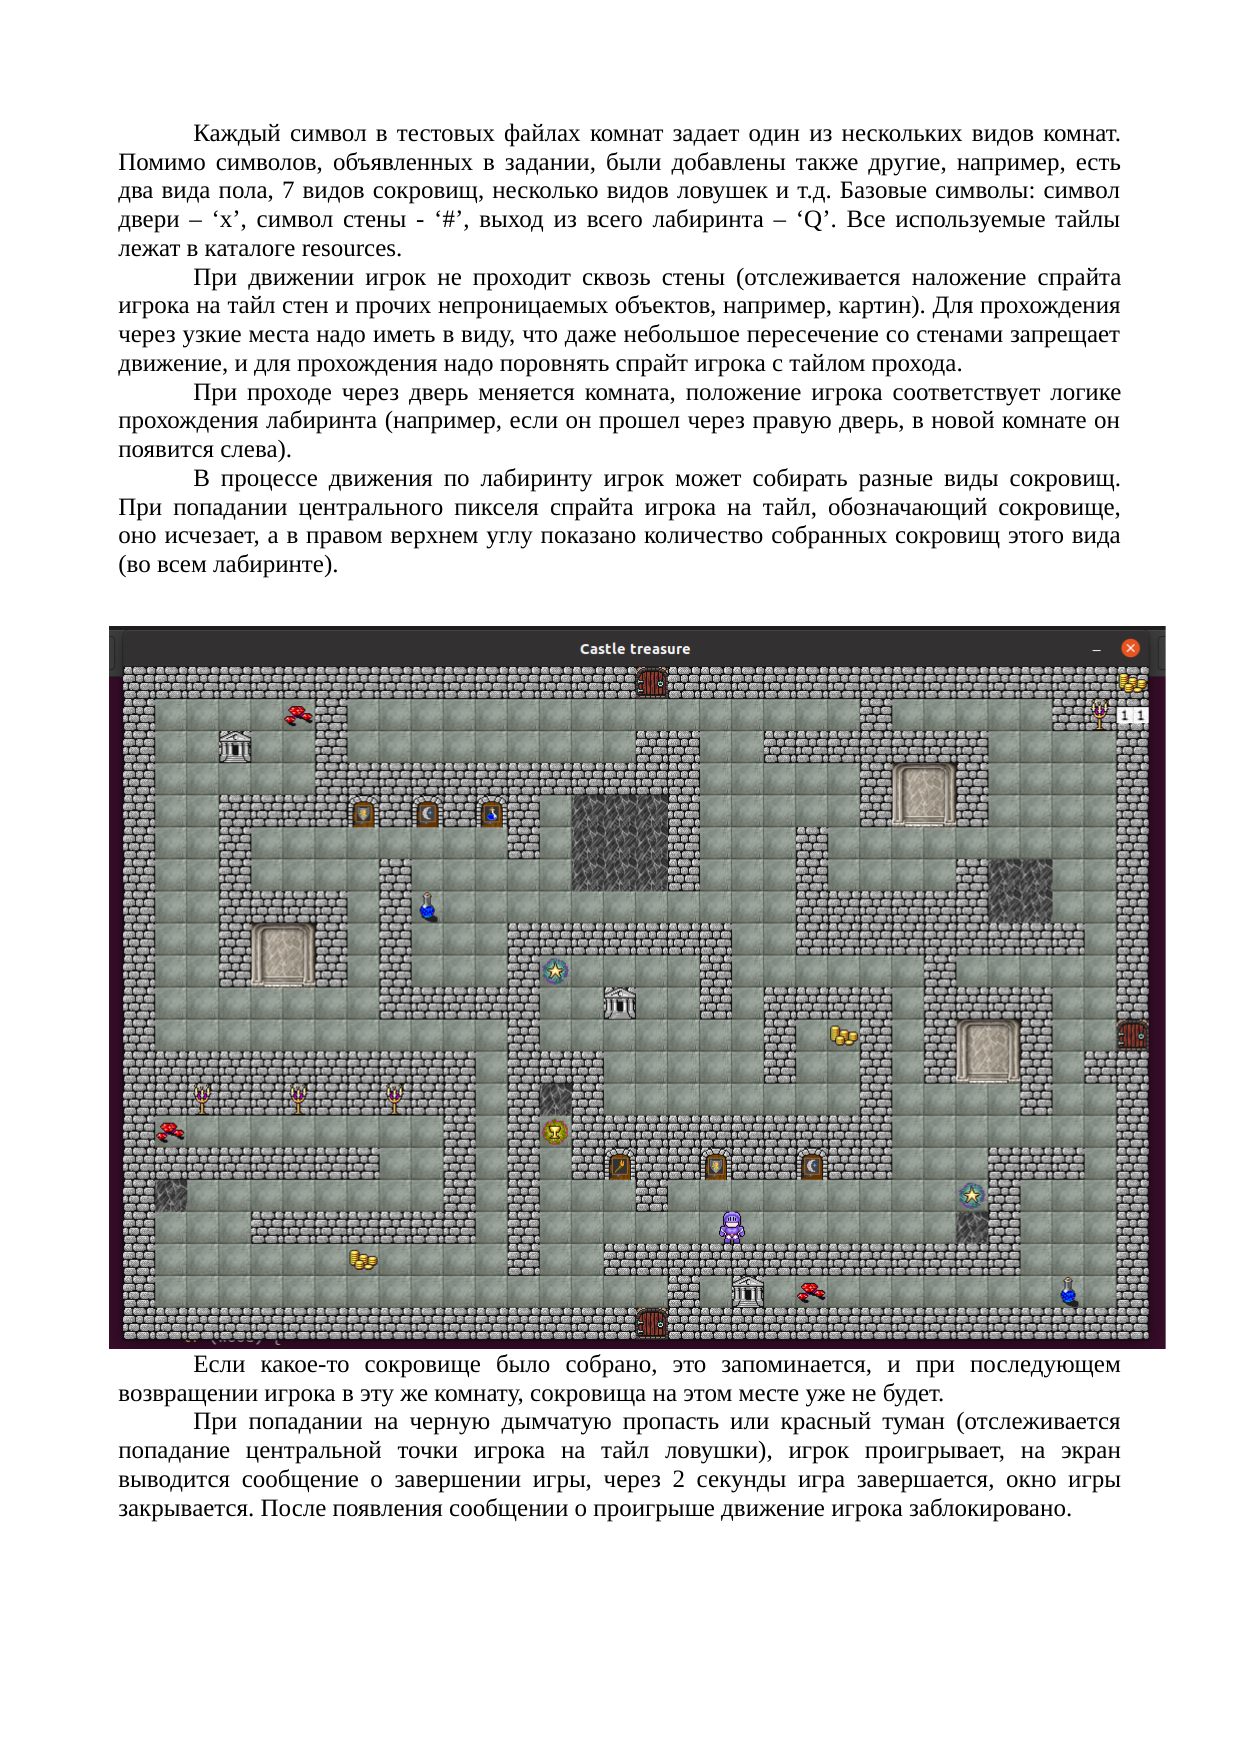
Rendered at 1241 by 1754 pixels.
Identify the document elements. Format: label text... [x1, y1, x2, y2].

text При проходе через дверь меняется комната, положение игрока соответствует логике прохождения лабиринта (например, если он прошел через правую дверь, в новой комнате он появится слева). [118, 377, 1122, 463]
text Каждый символ в тестовых файлах комнат задает один из нескольких видов комнат. Помимо символов, объявленных в задании, были добавлены также другие, например, есть два вида пола, 7 видов сокровищ, несколько видов ловушек и т.д. Базовые символы: символ двери – ‘x’, символ стены - ‘#’, выход из всего лабиринта – ‘Q’. Все используемые тайлы лежат в каталоге resources. [118, 118, 1122, 262]
text В процессе движения по лабиринту игрок может собирать разные виды сокровищ. При попадании центрального пикселя спрайта игрока на тайл, обозначающий сокровище, оно исчезает, а в правом верхнем углу показано количество собранных сокровищ этого вида (во всем лабиринте). [118, 463, 1122, 578]
text Если какое-то сокровище было собрано, это запоминается, и при последующем возвращении игрока в эту же комнату, сокровища на этом месте уже не будет. [118, 1349, 1122, 1406]
text При движении игрок не проходит сквозь стены (отслеживается наложение спрайта игрока на тайл стен и прочих непроницаемых объектов, например, картин). Для прохождения через узкие места надо иметь в виду, что даже небольшое пересечение со стенами запрещает движение, и для прохождения надо поровнять спрайт игрока с тайлом прохода. [118, 262, 1122, 377]
text [118, 607, 1122, 626]
text При попадании на черную дымчатую пропасть или красный туман (отслеживается попадание центральной точки игрока на тайл ловушки), игрок проигрывает, на экран выводится сообщение о завершении игры, через 2 секунды игра завершается, окно игры закрывается. После появления сообщении о проигрыше движение игрока заблокировано. [118, 1406, 1122, 1521]
picture [109, 626, 1166, 1349]
